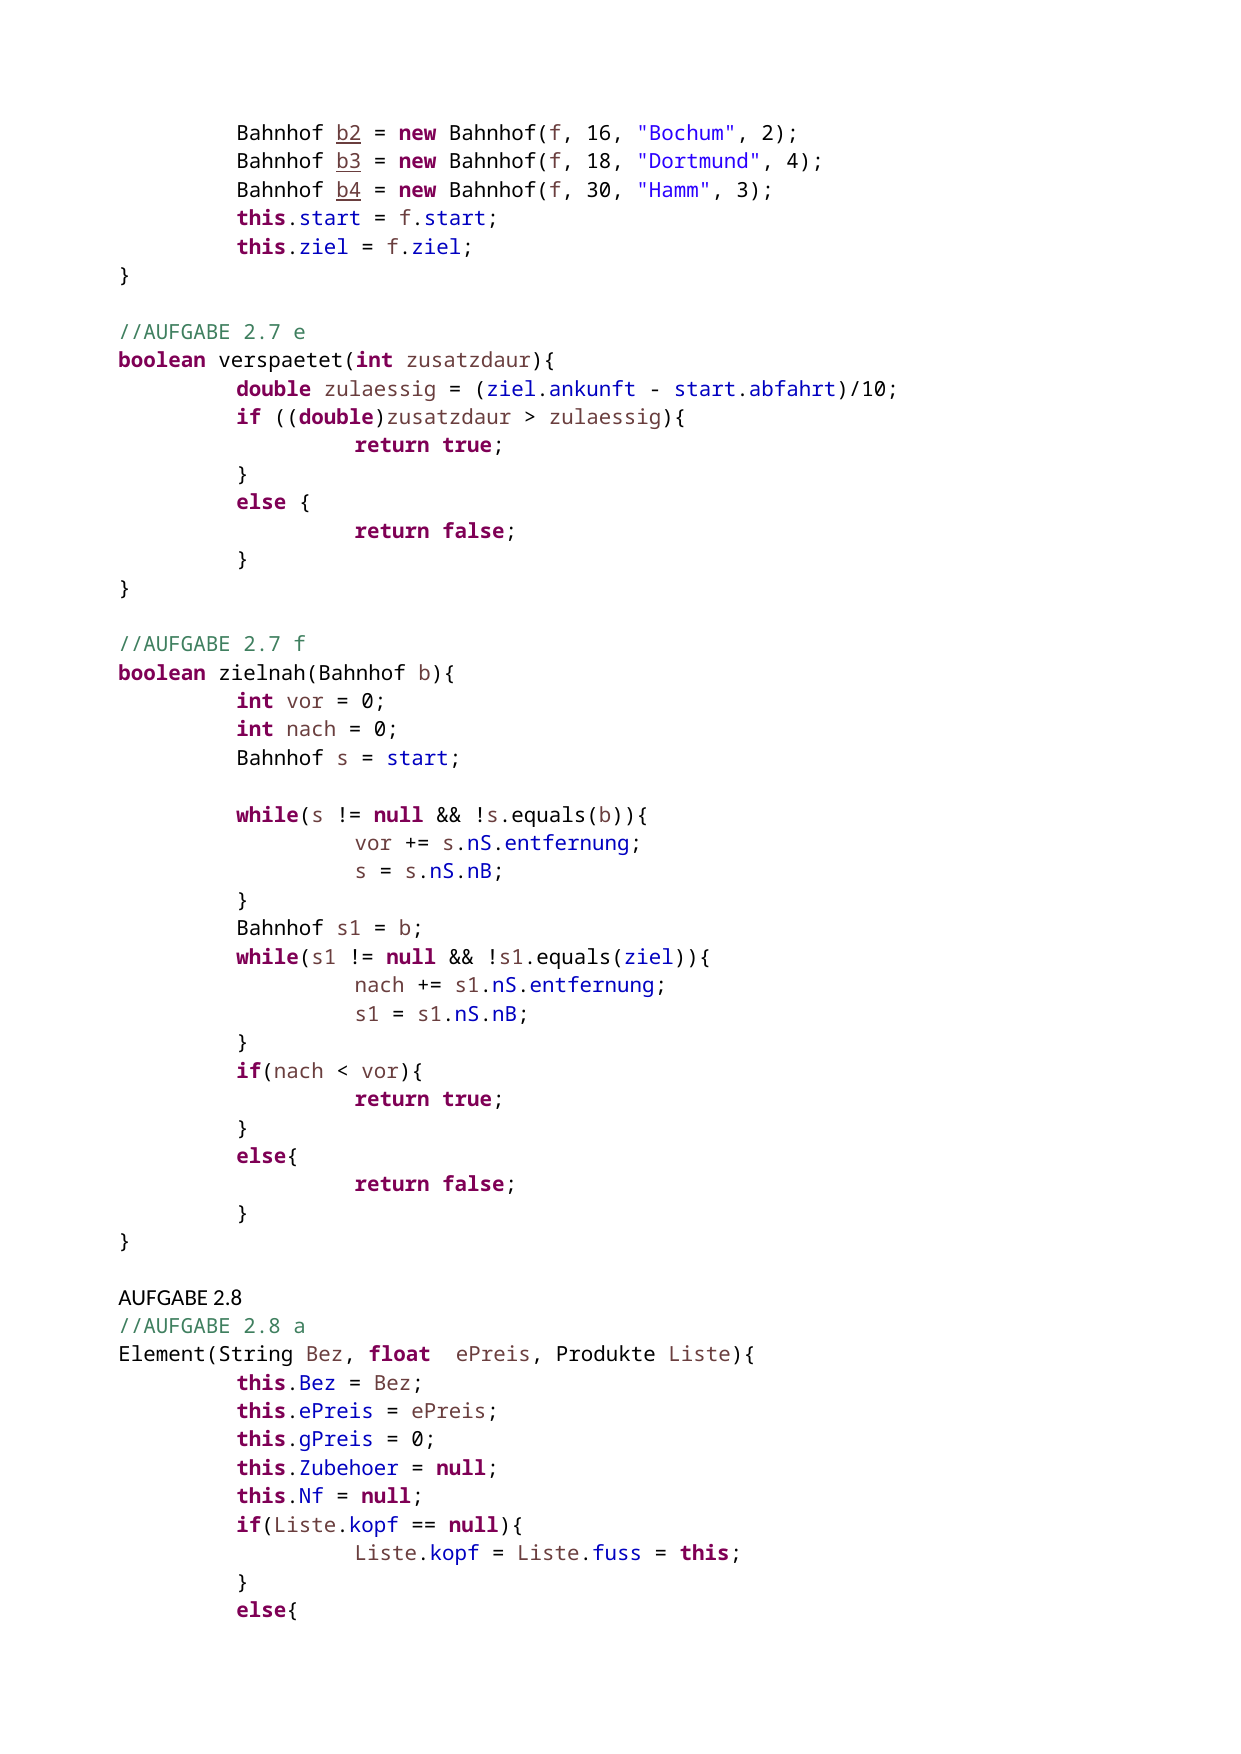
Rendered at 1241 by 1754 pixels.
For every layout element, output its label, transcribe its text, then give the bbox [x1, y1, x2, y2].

text int nach = 0; [118, 714, 1122, 743]
text Bahnhof b4 = new Bahnhof(f, 30, "Hamm", 3); [118, 175, 1122, 203]
text vor += s.nS.entfernung; [118, 828, 1122, 857]
text s = s.nS.nB; [118, 857, 1122, 885]
text } [118, 544, 1122, 573]
text } [118, 1567, 1122, 1595]
text } [118, 1027, 1122, 1056]
text if(Liste.kopf == null){ [118, 1510, 1122, 1538]
text double zulaessig = (ziel.ankunft - start.abfahrt)/10; [118, 374, 1122, 402]
text this.Zubehoer = null; [118, 1453, 1122, 1481]
text nach += s1.nS.entfernung; [118, 970, 1122, 999]
text } [118, 1113, 1122, 1141]
text //AUFGABE 2.7 f [118, 629, 1122, 658]
text this.ziel = f.ziel; [118, 232, 1122, 260]
text if ((double)zusatzdaur > zulaessig){ [118, 402, 1122, 431]
text } [118, 573, 1122, 601]
text return true; [118, 431, 1122, 459]
text Liste.kopf = Liste.fuss = this; [118, 1538, 1122, 1567]
text } [118, 1226, 1122, 1255]
text } [118, 260, 1122, 289]
text Bahnhof b3 = new Bahnhof(f, 18, "Dortmund", 4); [118, 147, 1122, 175]
text s1 = s1.nS.nB; [118, 999, 1122, 1027]
text int vor = 0; [118, 686, 1122, 714]
text } [118, 885, 1122, 913]
text this.start = f.start; [118, 203, 1122, 232]
text //AUFGABE 2.7 e [118, 317, 1122, 345]
text else { [118, 487, 1122, 516]
text else{ [118, 1595, 1122, 1624]
text AUFGABE 2.8 [118, 1283, 1122, 1311]
text Bahnhof b2 = new Bahnhof(f, 16, "Bochum", 2); [118, 118, 1122, 147]
text } [118, 1198, 1122, 1226]
text if(nach < vor){ [118, 1056, 1122, 1084]
text //AUFGABE 2.8 a [118, 1311, 1122, 1339]
text Bahnhof s1 = b; [118, 913, 1122, 942]
text while(s1 != null && !s1.equals(ziel)){ [118, 942, 1122, 970]
text return false; [118, 1169, 1122, 1198]
text return false; [118, 516, 1122, 544]
text this.Bez = Bez; [118, 1368, 1122, 1396]
text boolean verspaetet(int zusatzdaur){ [118, 345, 1122, 374]
text this.ePreis = ePreis; [118, 1396, 1122, 1424]
text } [118, 459, 1122, 487]
text boolean zielnah(Bahnhof b){ [118, 658, 1122, 686]
text return true; [118, 1084, 1122, 1113]
text Bahnhof s = start; [118, 743, 1122, 771]
text Element(String Bez, float ePreis, Produkte Liste){ [118, 1339, 1122, 1368]
text while(s != null && !s.equals(b)){ [118, 800, 1122, 828]
text this.gPreis = 0; [118, 1424, 1122, 1453]
text else{ [118, 1141, 1122, 1169]
text this.Nf = null; [118, 1481, 1122, 1510]
